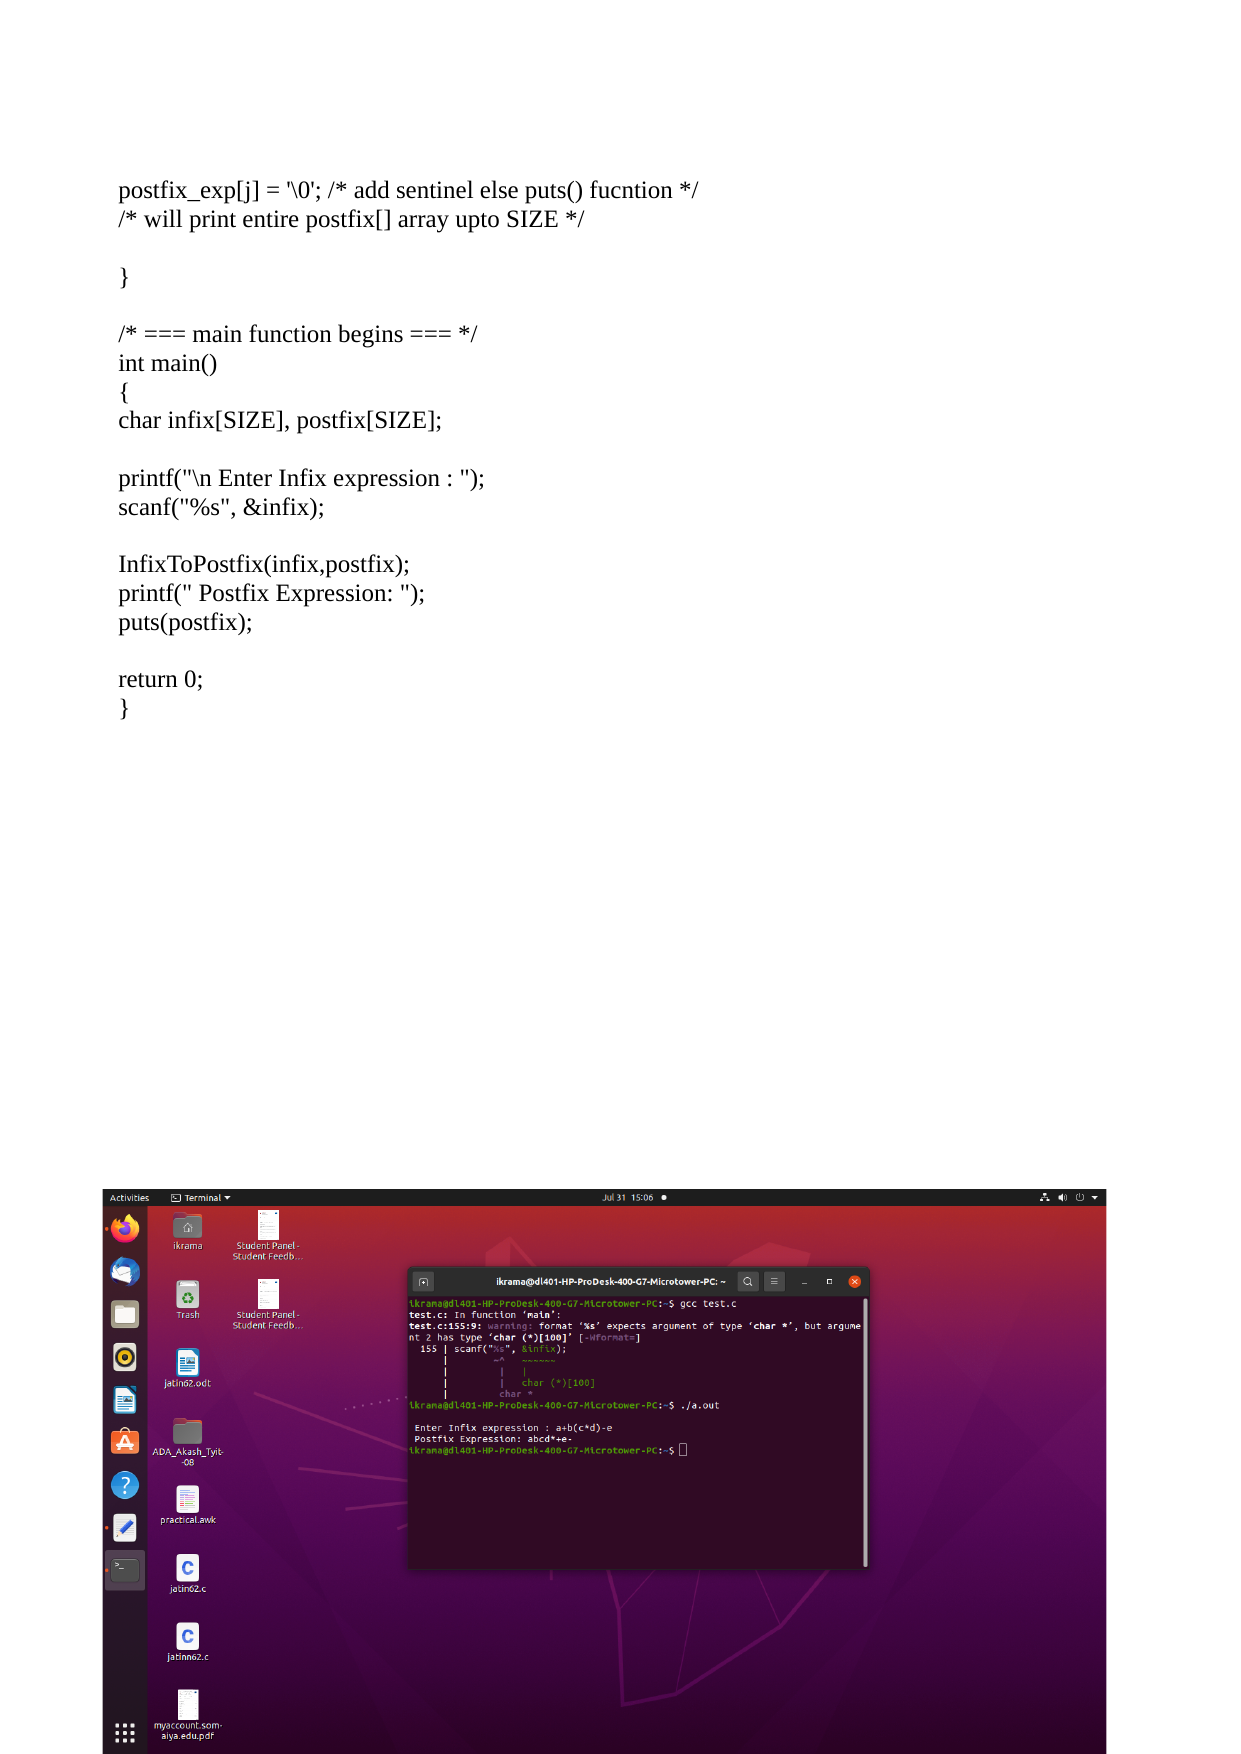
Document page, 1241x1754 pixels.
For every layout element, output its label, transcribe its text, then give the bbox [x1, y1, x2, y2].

picture [102, 1189, 1107, 1754]
text postfix_exp[j] = '\0'; /* add sentinel else puts() fucntion */ /* will print entire postfix[] array upto SIZE */ } /* === main function begins === */ int main() { char infix[SIZE], postfix[SIZE]; printf("\n Enter Infix expression : "); scanf("%s", &infix); InfixToPostfix(infix,postfix); printf(" Postfix Expression: "); puts(postfix); return 0; } [118, 118, 1122, 722]
